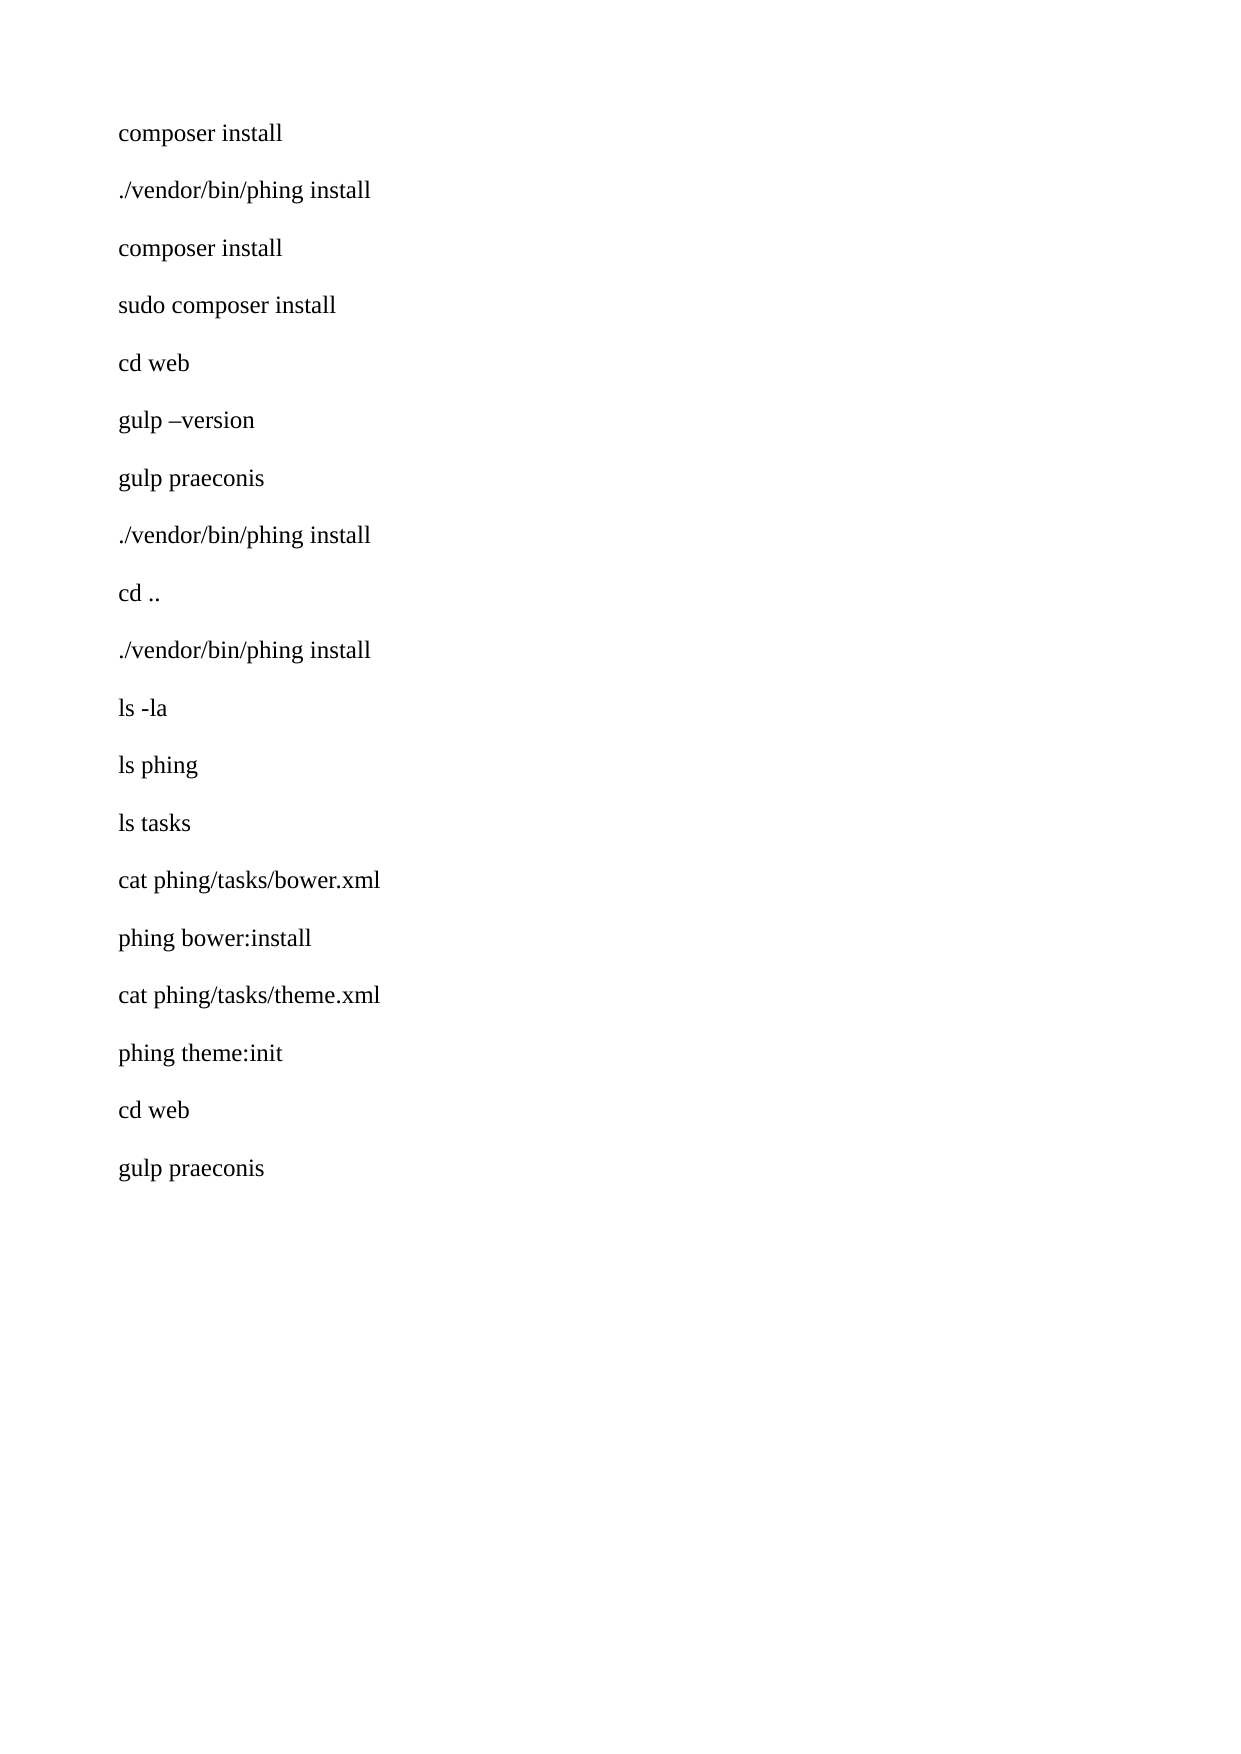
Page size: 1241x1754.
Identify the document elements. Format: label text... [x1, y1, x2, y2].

text phing bower:install [118, 923, 1122, 952]
text cat phing/tasks/bower.xml [118, 866, 1122, 894]
text ./vendor/bin/phing install [118, 176, 1122, 204]
text ls tasks [118, 808, 1122, 837]
text composer install [118, 118, 1122, 147]
text cd web [118, 348, 1122, 377]
text ls -la [118, 693, 1122, 722]
text sudo composer install [118, 291, 1122, 319]
text ./vendor/bin/phing install [118, 521, 1122, 549]
text phing theme:init [118, 1038, 1122, 1067]
text composer install [118, 233, 1122, 262]
text gulp praeconis [118, 1153, 1122, 1182]
text ls phing [118, 751, 1122, 779]
text cd web [118, 1096, 1122, 1124]
text cat phing/tasks/theme.xml [118, 981, 1122, 1009]
text cd .. [118, 578, 1122, 607]
text ./vendor/bin/phing install [118, 636, 1122, 664]
text gulp –version [118, 406, 1122, 434]
text gulp praeconis [118, 463, 1122, 492]
